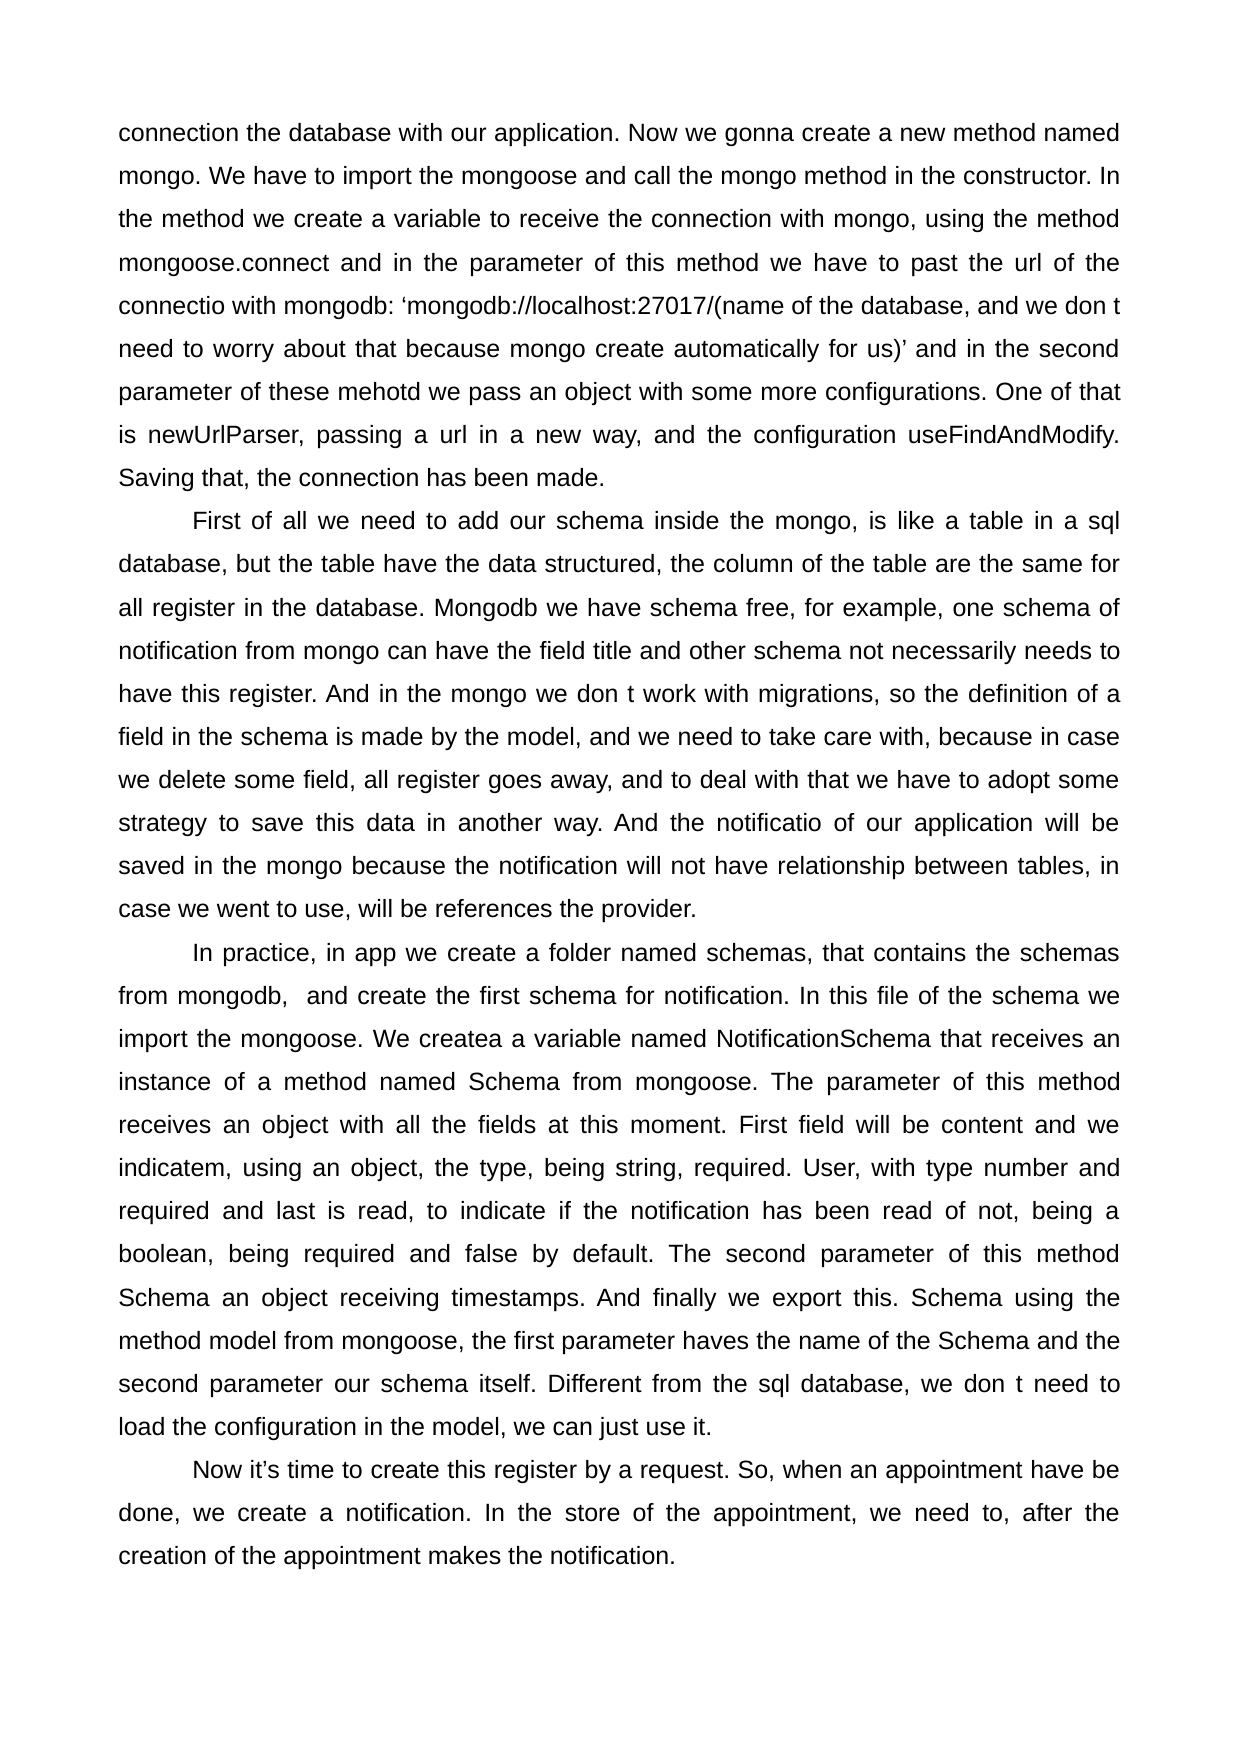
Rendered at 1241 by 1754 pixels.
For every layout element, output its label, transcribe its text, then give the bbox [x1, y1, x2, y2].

text In practice, in app we create a folder named schemas, that contains the schemas from mongodb, and create the first schema for notification. In this file of the schema we import the mongoose. We createa a variable named NotificationSchema that receives an instance of a method named Schema from mongoose. The parameter of this method receives an object with all the fields at this moment. First field will be content and we indicatem, using an object, the type, being string, required. User, with type number and required and last is read, to indicate if the notification has been read of not, being a boolean, being required and false by default. The second parameter of this method Schema an object receiving timestamps. And finally we export this. Schema using the method model from mongoose, the first parameter haves the name of the Schema and the second parameter our schema itself. Different from the sql database, we don t need to load the configuration in the model, we can just use it. [118, 937, 1122, 1441]
text connection the database with our application. Now we gonna create a new method named mongo. We have to import the mongoose and call the mongo method in the constructor. In the method we create a variable to receive the connection with mongo, using the method mongoose.connect and in the parameter of this method we have to past the url of the connectio with mongodb: ‘mongodb://localhost:27017/(name of the database, and we don t need to worry about that because mongo create automatically for us)’ and in the second parameter of these mehotd we pass an object with some more configurations. One of that is newUrlParser, passing a url in a new way, and the configuration useFindAndModify. Saving that, the connection has been made. [118, 118, 1122, 492]
text First of all we need to add our schema inside the mongo, is like a table in a sql database, but the table have the data structured, the column of the table are the same for all register in the database. Mongodb we have schema free, for example, one schema of notification from mongo can have the field title and other schema not necessarily needs to have this register. And in the mongo we don t work with migrations, so the definition of a field in the schema is made by the model, and we need to take care with, because in case we delete some field, all register goes away, and to deal with that we have to adopt some strategy to save this data in another way. And the notificatio of our application will be saved in the mongo because the notification will not have relationship between tables, in case we went to use, will be references the provider. [118, 506, 1122, 923]
text Now it’s time to create this register by a request. So, when an appointment have be done, we create a notification. In the store of the appointment, we need to, after the creation of the appointment makes the notification. [118, 1455, 1122, 1570]
